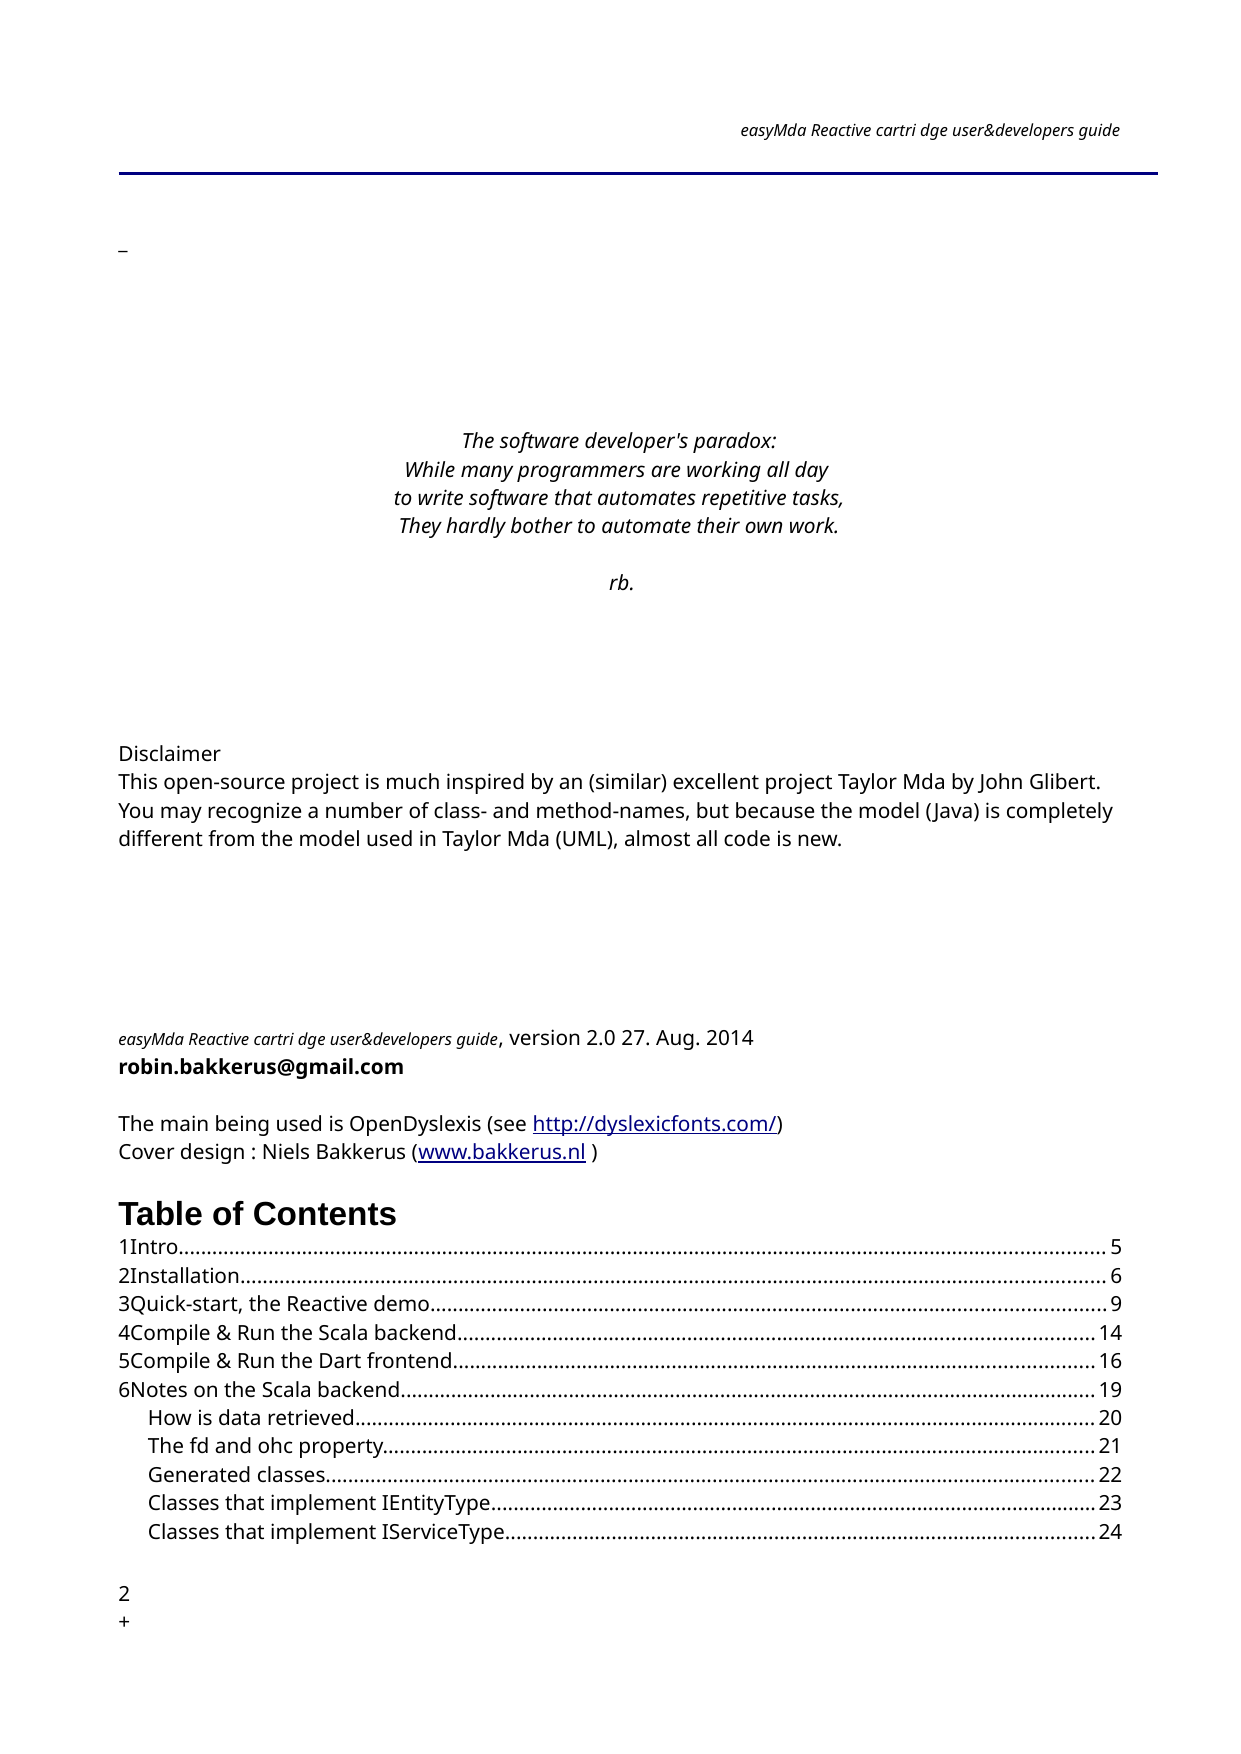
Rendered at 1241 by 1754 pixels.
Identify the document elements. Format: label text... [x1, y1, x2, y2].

text While many programmers are working all day to write software that automates repetitive tasks, [118, 455, 1122, 512]
text easyMda Reactive cartri dge user&developers guide, version 2.0 27. Aug. 2014 [118, 1023, 1122, 1052]
text This open-source project is much inspired by an (similar) excellent project Taylor Mda by John Glibert. You may recognize a number of class- and method-names, but because the model (Java) is completely different from the model used in Taylor Mda (UML), almost all code is new. [118, 767, 1122, 853]
text robin.bakkerus@gmail.com [118, 1052, 1122, 1080]
text How is data retrieved. 20 [148, 1403, 1122, 1432]
text 1Intro 5 [118, 1232, 1122, 1261]
subtitle Table of Contents [118, 1194, 1122, 1232]
text The software developer's paradox: [118, 426, 1122, 455]
text Generated classes 22 [148, 1460, 1122, 1488]
text The fd and ohc property. 21 [148, 1432, 1122, 1460]
text Classes that implement IEntityType. 23 [148, 1488, 1122, 1517]
text They hardly bother to automate their own work. rb. [118, 512, 1122, 597]
text Disclaimer [118, 739, 1122, 767]
text ­_­ [118, 227, 1122, 256]
text The main being used is OpenDyslexis (see http://dyslexicfonts.com/) [118, 1109, 1122, 1137]
text 2Installation 6 [118, 1261, 1122, 1289]
text Cover design : Niels Bakkerus (www.bakkerus.nl ) [118, 1137, 1122, 1166]
text 4Compile & Run the Scala backend 14 [118, 1318, 1122, 1346]
text 3Quick-start, the Reactive demo 9 [118, 1289, 1122, 1318]
text 5Compile & Run the Dart frontend 16 [118, 1346, 1122, 1375]
text 6Notes on the Scala backend 19 [118, 1375, 1122, 1403]
text Classes that implement IServiceType 24 [148, 1517, 1122, 1545]
